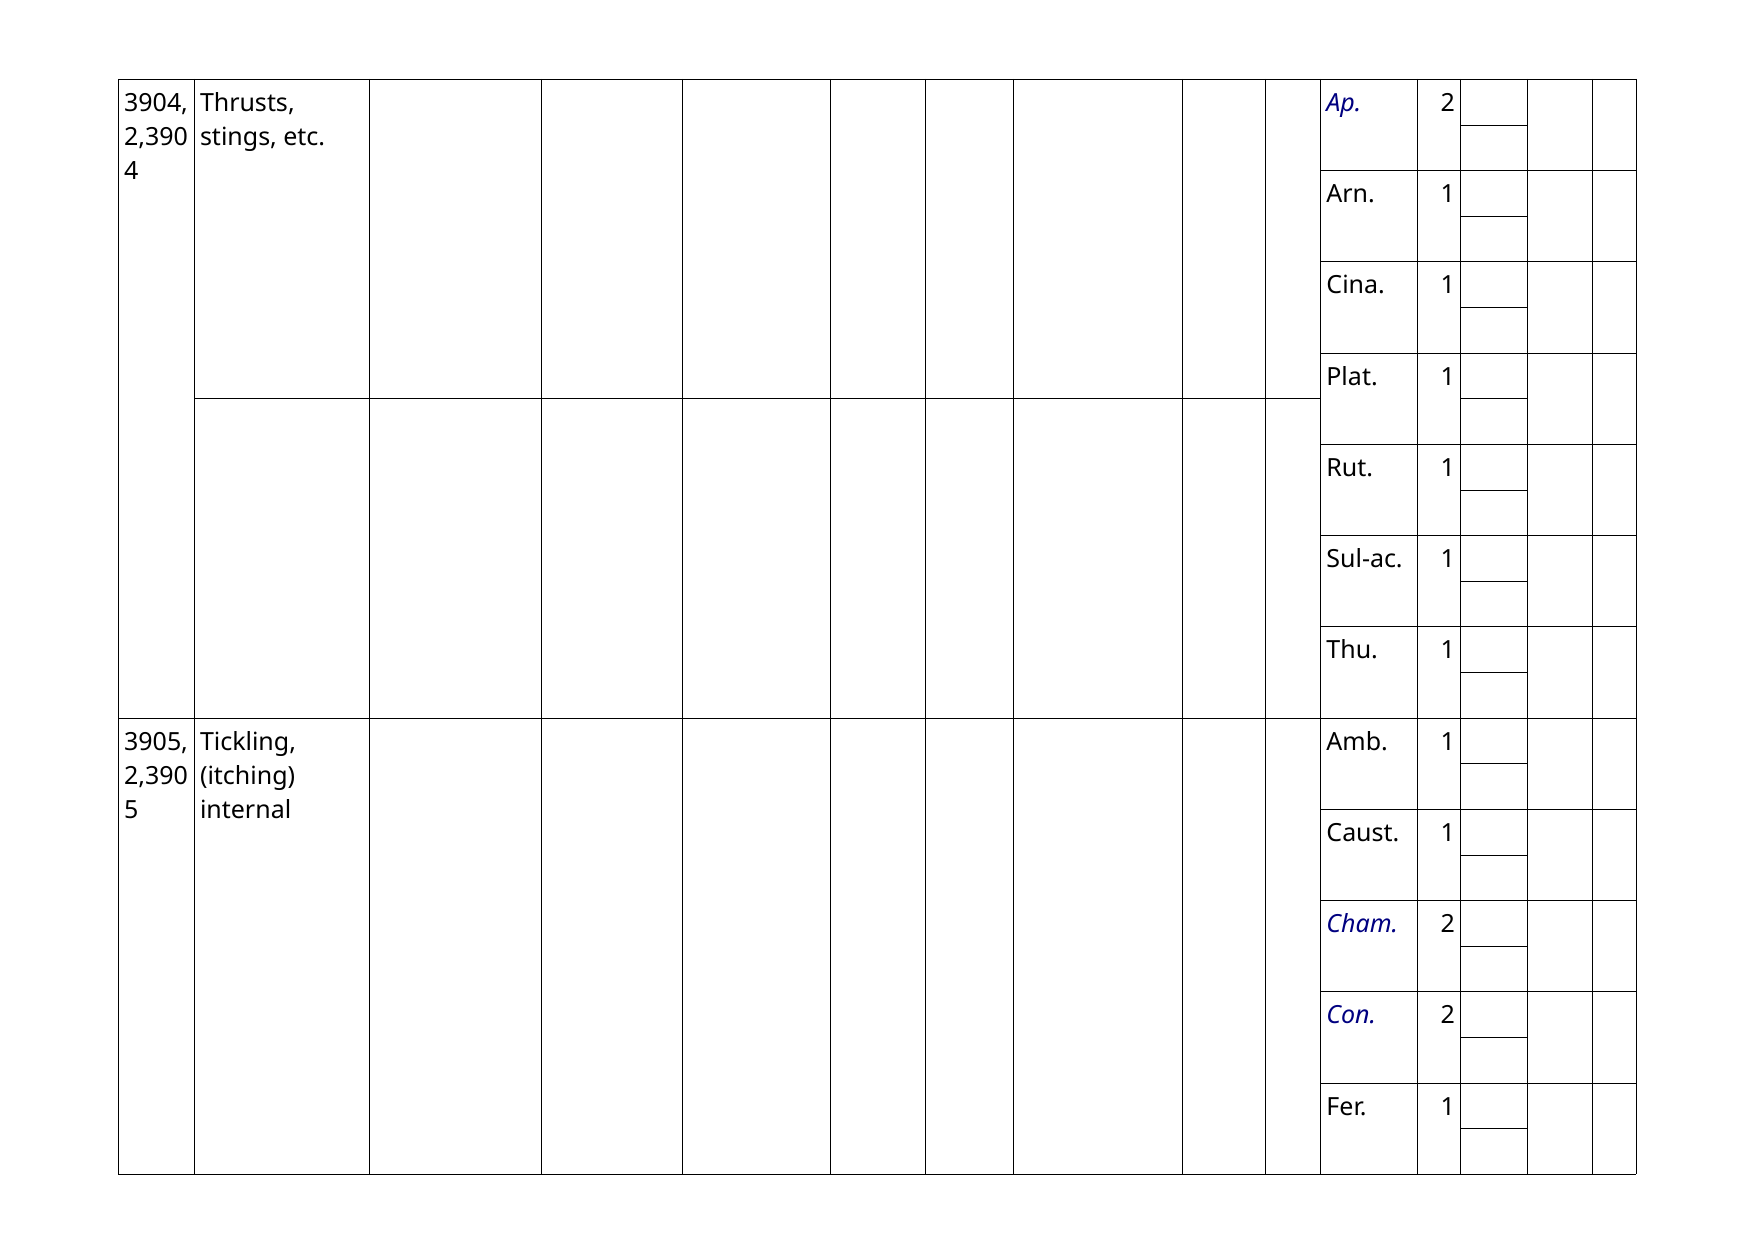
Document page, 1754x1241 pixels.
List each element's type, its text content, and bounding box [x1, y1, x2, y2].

table_cell [1266, 80, 1320, 398]
table_cell Sul-ac. [1321, 536, 1417, 626]
table_cell [1593, 627, 1636, 718]
table_cell [1528, 171, 1592, 261]
table_cell [1266, 719, 1320, 1174]
table_cell [1461, 80, 1527, 124]
table_cell [926, 719, 1013, 1174]
table_cell [370, 399, 541, 718]
table_cell [1593, 810, 1636, 900]
table_cell [370, 80, 541, 398]
table_cell [1593, 901, 1636, 991]
table_cell [683, 399, 830, 718]
table_cell [1593, 719, 1636, 809]
table_cell [1461, 171, 1527, 216]
table_cell [831, 719, 925, 1174]
table_cell [1528, 992, 1592, 1083]
table_cell [1461, 764, 1527, 809]
table_cell 2 [1418, 80, 1460, 170]
table_cell [1461, 536, 1527, 581]
table_cell [1461, 217, 1527, 261]
table_cell [195, 399, 369, 718]
table_cell [1461, 901, 1527, 946]
table_cell [1461, 947, 1527, 991]
table_cell [1593, 262, 1636, 353]
table_cell [1461, 354, 1527, 398]
table_cell [1528, 354, 1592, 444]
table_cell Rut. [1321, 445, 1417, 535]
table_cell [542, 399, 682, 718]
table_cell [926, 80, 1013, 398]
table_cell [1528, 80, 1592, 170]
table_cell [1183, 399, 1265, 718]
table_cell 1 [1418, 810, 1460, 900]
table_cell [370, 719, 541, 1174]
table_cell 1 [1418, 627, 1460, 718]
table_cell Thu. [1321, 627, 1417, 718]
table_cell [1461, 719, 1527, 763]
table_cell [1461, 262, 1527, 307]
table_cell [1528, 1084, 1592, 1174]
table_cell Amb. [1321, 719, 1417, 809]
table_cell [1593, 1084, 1636, 1174]
table_cell [1593, 992, 1636, 1083]
table_cell [1014, 80, 1182, 398]
table_cell Tickling, (itching) internal [195, 719, 369, 1174]
table_cell [1266, 399, 1320, 718]
table_cell [683, 80, 830, 398]
table_cell Con. [1321, 992, 1417, 1083]
table_cell [1014, 399, 1182, 718]
table_cell [1461, 1038, 1527, 1083]
table_cell 3905,2,3905 [119, 719, 194, 1174]
table_cell 2 [1418, 901, 1460, 991]
table_cell [1461, 673, 1527, 718]
table_cell [1528, 810, 1592, 900]
table_cell 2 [1418, 992, 1460, 1083]
table_cell [1593, 445, 1636, 535]
table_cell Fer. [1321, 1084, 1417, 1174]
table_cell [1014, 719, 1182, 1174]
table_cell [1461, 308, 1527, 353]
table_cell [542, 80, 682, 398]
table_cell [831, 399, 925, 718]
table_cell [1528, 262, 1592, 353]
table_cell [1528, 627, 1592, 718]
table_cell [1461, 399, 1527, 444]
table_cell 1 [1418, 262, 1460, 353]
table_cell [1461, 445, 1527, 489]
table_cell [1461, 491, 1527, 535]
table_cell [1593, 536, 1636, 626]
table_cell Ap. [1321, 80, 1417, 170]
table_cell Cina. [1321, 262, 1417, 353]
table_cell 1 [1418, 536, 1460, 626]
table_cell [1593, 80, 1636, 170]
table_cell [1461, 582, 1527, 626]
table_cell 3904,2,3904 [119, 80, 194, 718]
table_cell 1 [1418, 354, 1460, 444]
table_cell [542, 719, 682, 1174]
table_cell Plat. [1321, 354, 1417, 444]
table_cell 1 [1418, 719, 1460, 809]
table_cell [1528, 719, 1592, 809]
table_cell [1593, 171, 1636, 261]
table_cell [1461, 126, 1527, 170]
table_cell [831, 80, 925, 398]
table_cell [683, 719, 830, 1174]
table_cell [1461, 810, 1527, 854]
table_cell [1461, 992, 1527, 1037]
table_cell [1461, 627, 1527, 672]
table_cell [1183, 80, 1265, 398]
table_cell [1183, 719, 1265, 1174]
table_cell 1 [1418, 1084, 1460, 1174]
table_cell [1528, 901, 1592, 991]
table_cell Caust. [1321, 810, 1417, 900]
table_cell [926, 399, 1013, 718]
table_cell [1593, 354, 1636, 444]
table_cell Thrusts, stings, etc. [195, 80, 369, 398]
table_cell [1528, 445, 1592, 535]
table_cell Arn. [1321, 171, 1417, 261]
table_cell [1461, 856, 1527, 900]
table_cell [1461, 1129, 1527, 1174]
table_cell 1 [1418, 445, 1460, 535]
table_cell [1528, 536, 1592, 626]
table_cell Cham. [1321, 901, 1417, 991]
table_cell 1 [1418, 171, 1460, 261]
table_cell [1461, 1084, 1527, 1128]
